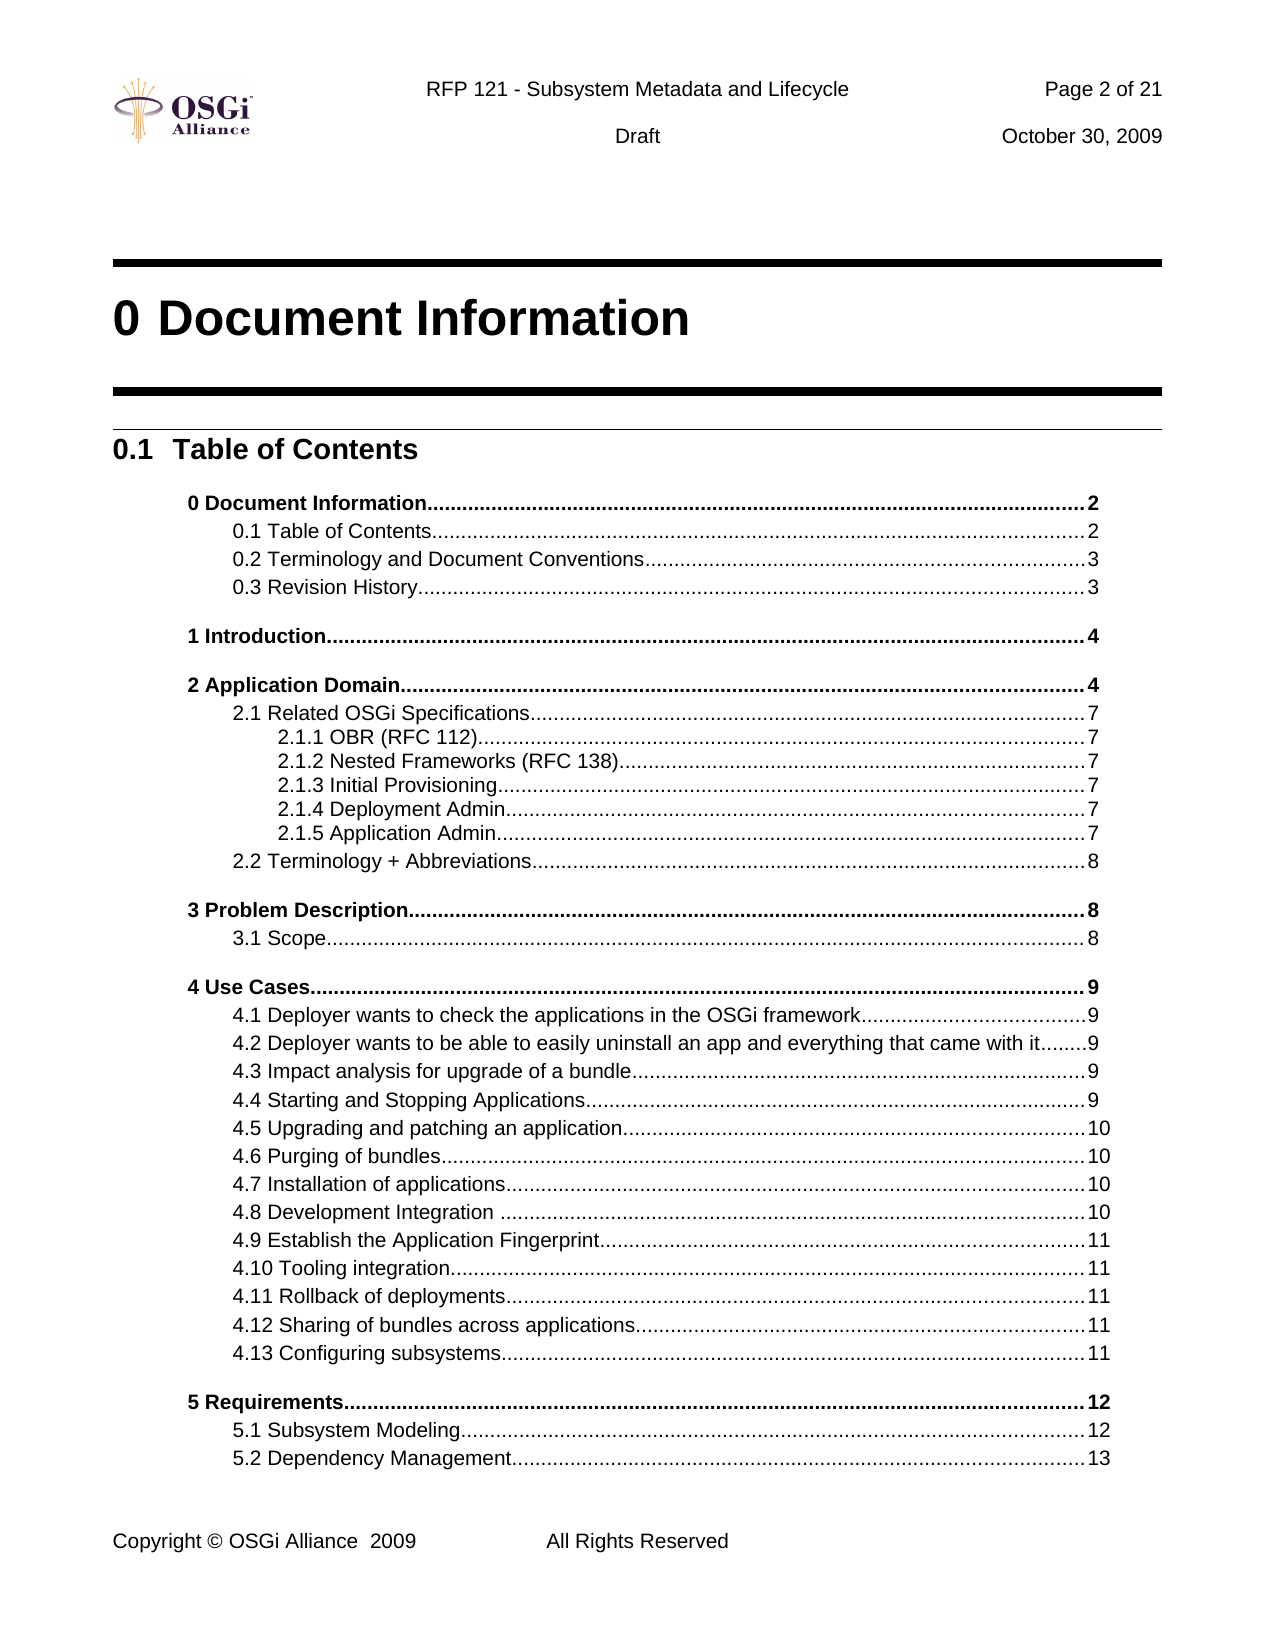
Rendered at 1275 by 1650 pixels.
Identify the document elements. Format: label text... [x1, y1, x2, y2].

text 4.12 Sharing of bundles across applications 11 [232, 1312, 1162, 1336]
text 4.6 Purging of bundles 10 [232, 1144, 1162, 1168]
text 4.1 Deployer wants to check the applications in the OSGi framework 9 [232, 1003, 1162, 1027]
text 2.1 Related OSGi Specifications 7 [232, 701, 1162, 725]
text 2.1.3 Initial Provisioning 7 [277, 773, 1162, 797]
text 4.7 Installation of applications 10 [232, 1172, 1162, 1196]
subtitle Table of Contents [112, 430, 1162, 466]
text 0.2 Terminology and Document Conventions 3 [232, 547, 1162, 571]
text 4 Use Cases 9 [187, 975, 1162, 999]
text 4.3 Impact analysis for upgrade of a bundle 9 [232, 1059, 1162, 1083]
text 4.4 Starting and Stopping Applications 9 [232, 1087, 1162, 1111]
text 2.1.4 Deployment Admin 7 [277, 797, 1162, 821]
text 2.1.5 Application Admin 7 [277, 821, 1162, 845]
text 4.5 Upgrading and patching an application 10 [232, 1116, 1162, 1139]
text 4.10 Tooling integration 11 [232, 1256, 1162, 1280]
text 2 Application Domain 4 [187, 673, 1162, 697]
text 4.9 Establish the Application Fingerprint 11 [232, 1228, 1162, 1252]
text 3 Problem Description 8 [187, 898, 1162, 922]
text 5 Requirements 12 [187, 1389, 1162, 1413]
text 5.1 Subsystem Modeling 12 [232, 1418, 1162, 1442]
text 1 Introduction 4 [187, 624, 1162, 648]
text 0.1 Table of Contents 2 [232, 519, 1162, 543]
text 5.2 Dependency Management 13 [232, 1446, 1162, 1470]
text 0 Document Information 2 [187, 491, 1162, 514]
text 0.3 Revision History 3 [232, 575, 1162, 599]
text 2.2 Terminology + Abbreviations 8 [232, 849, 1162, 873]
text 4.11 Rollback of deployments 11 [232, 1284, 1162, 1308]
text 3.1 Scope 8 [232, 926, 1162, 950]
text 4.2 Deployer wants to be able to easily uninstall an app and everything that came with it 9 [232, 1031, 1162, 1055]
text 4.13 Configuring subsystems 11 [232, 1341, 1162, 1364]
text 2.1.2 Nested Frameworks (RFC 138) 7 [277, 749, 1162, 773]
subtitle Document Information [112, 260, 1162, 396]
picture [114, 78, 254, 143]
text 4.8 Development Integration 10 [232, 1200, 1162, 1224]
text 2.1.1 OBR (RFC 112) 7 [277, 725, 1162, 749]
